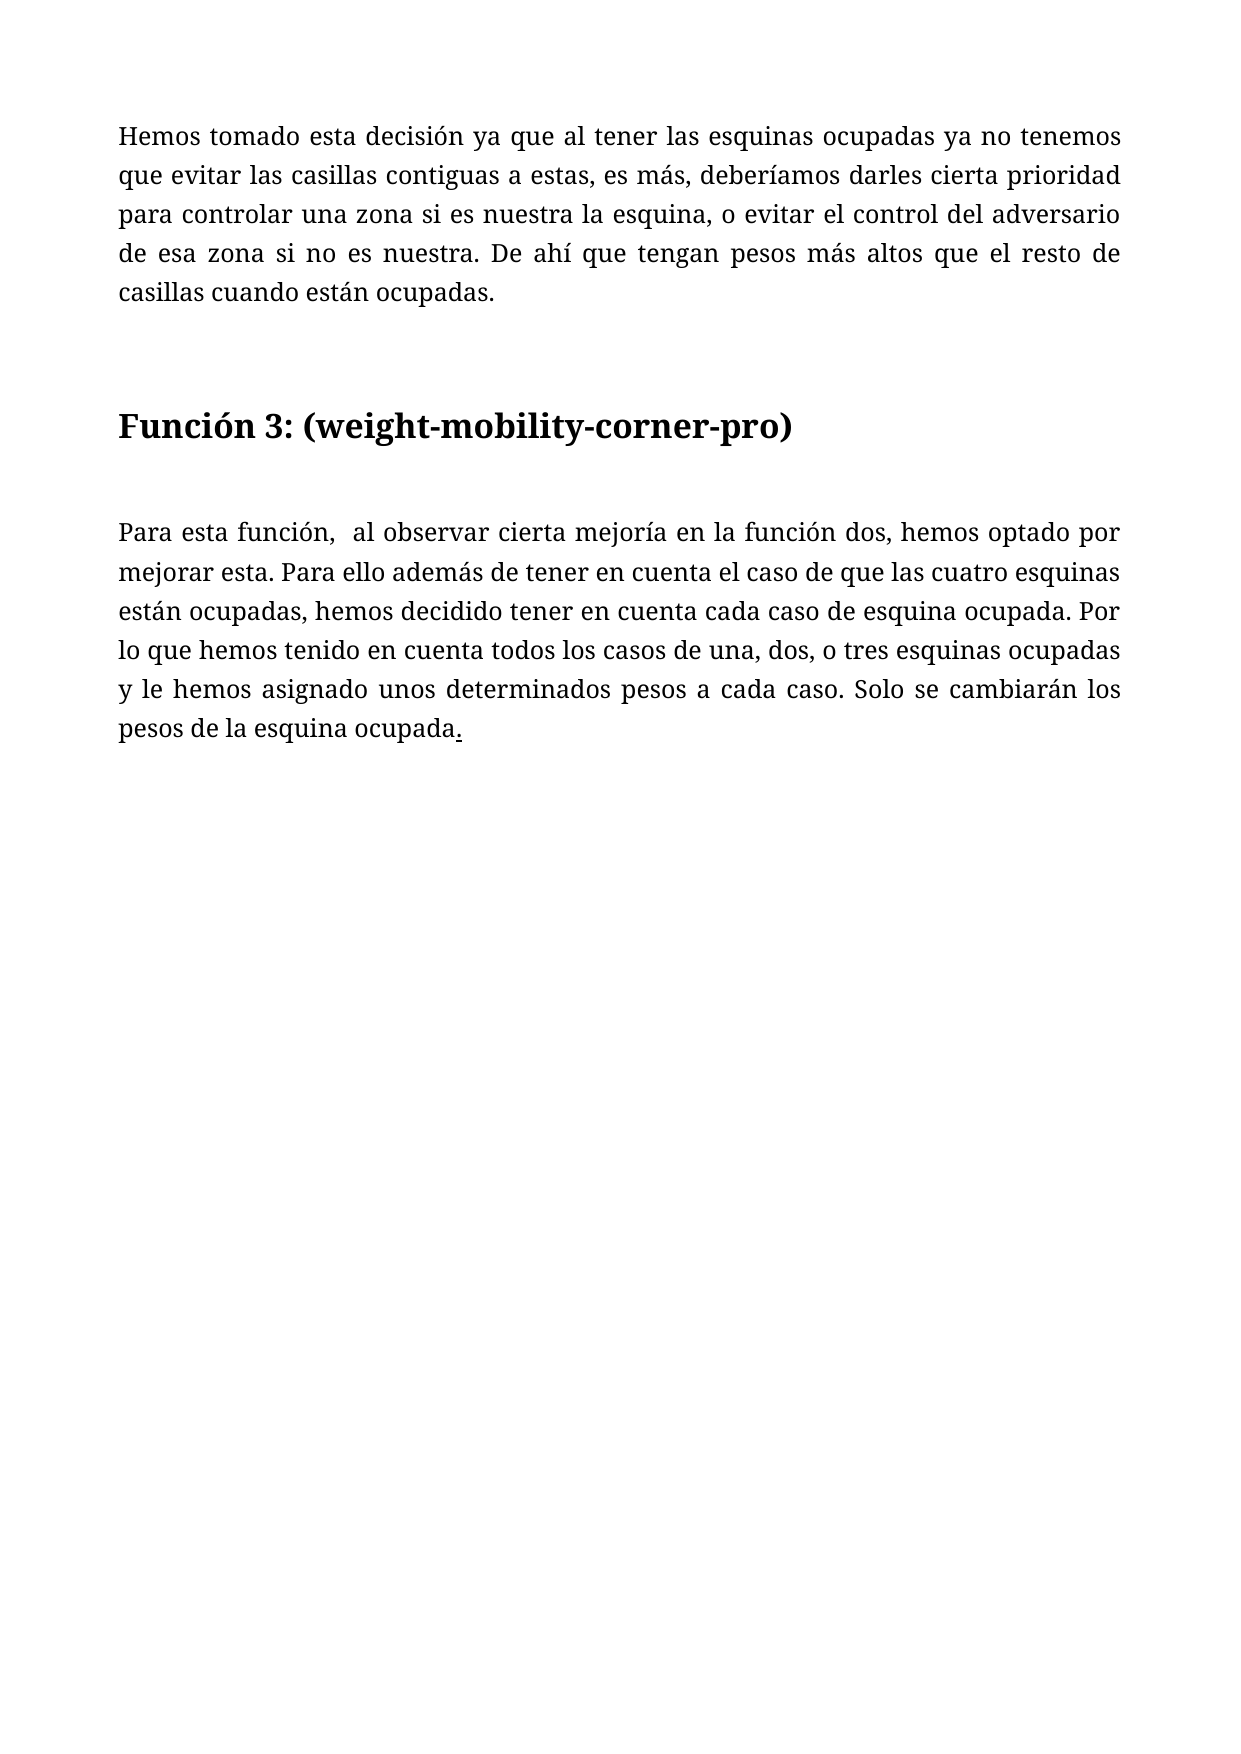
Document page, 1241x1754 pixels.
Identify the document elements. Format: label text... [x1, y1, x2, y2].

subtitle Función 3: (weight-mobility-corner-pro) [118, 403, 1122, 449]
text Hemos tomado esta decisión ya que al tener las esquinas ocupadas ya no tenemos que evitar las casillas contiguas a estas, es más, deberíamos darles cierta prioridad para controlar una zona si es nuestra la esquina, o evitar el control del adversario de esa zona si no es nuestra. De ahí que tengan pesos más altos que el resto de casillas cuando están ocupadas. [118, 118, 1122, 309]
text Para esta función, al observar cierta mejoría en la función dos, hemos optado por mejorar esta. Para ello además de tener en cuenta el caso de que las cuatro esquinas están ocupadas, hemos decidido tener en cuenta cada caso de esquina ocupada. Por lo que hemos tenido en cuenta todos los casos de una, dos, o tres esquinas ocupadas y le hemos asignado unos determinados pesos a cada caso. Solo se cambiarán los pesos de la esquina ocupada. [118, 515, 1122, 745]
